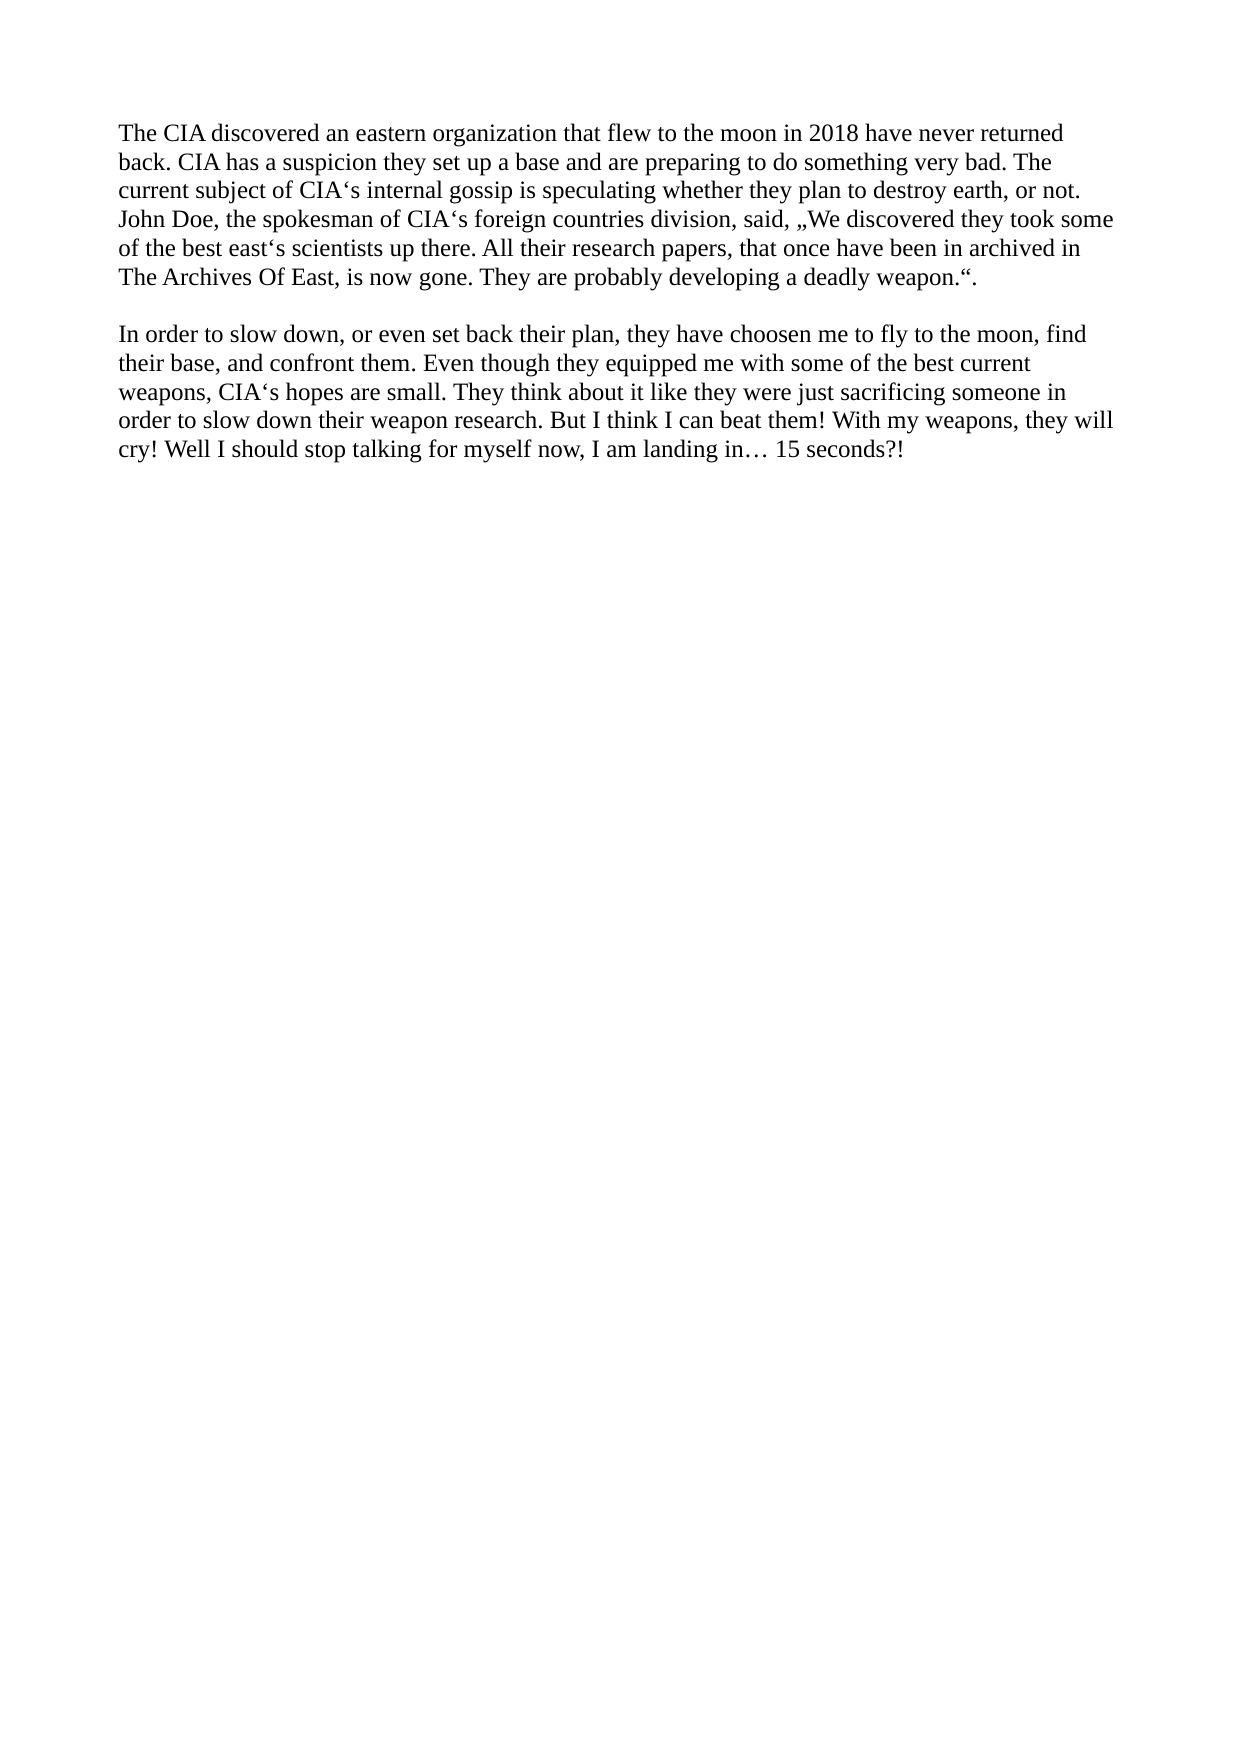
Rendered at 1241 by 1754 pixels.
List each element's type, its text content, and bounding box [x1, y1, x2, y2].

text The CIA discovered an eastern organization that flew to the moon in 2018 have never returned back. CIA has a suspicion they set up a base and are preparing to do something very bad. The current subject of CIA‘s internal gossip is speculating whether they plan to destroy earth, or not. John Doe, the spokesman of CIA‘s foreign countries division, said, „We discovered they took some of the best east‘s scientists up there. All their research papers, that once have been in archived in The Archives Of East, is now gone. They are probably developing a deadly weapon.“. [118, 118, 1122, 291]
text In order to slow down, or even set back their plan, they have choosen me to fly to the moon, find their base, and confront them. Even though they equipped me with some of the best current weapons, CIA‘s hopes are small. They think about it like they were just sacrificing someone in order to slow down their weapon research. But I think I can beat them! With my weapons, they will cry! Well I should stop talking for myself now, I am landing in… 15 seconds?! [118, 319, 1122, 492]
